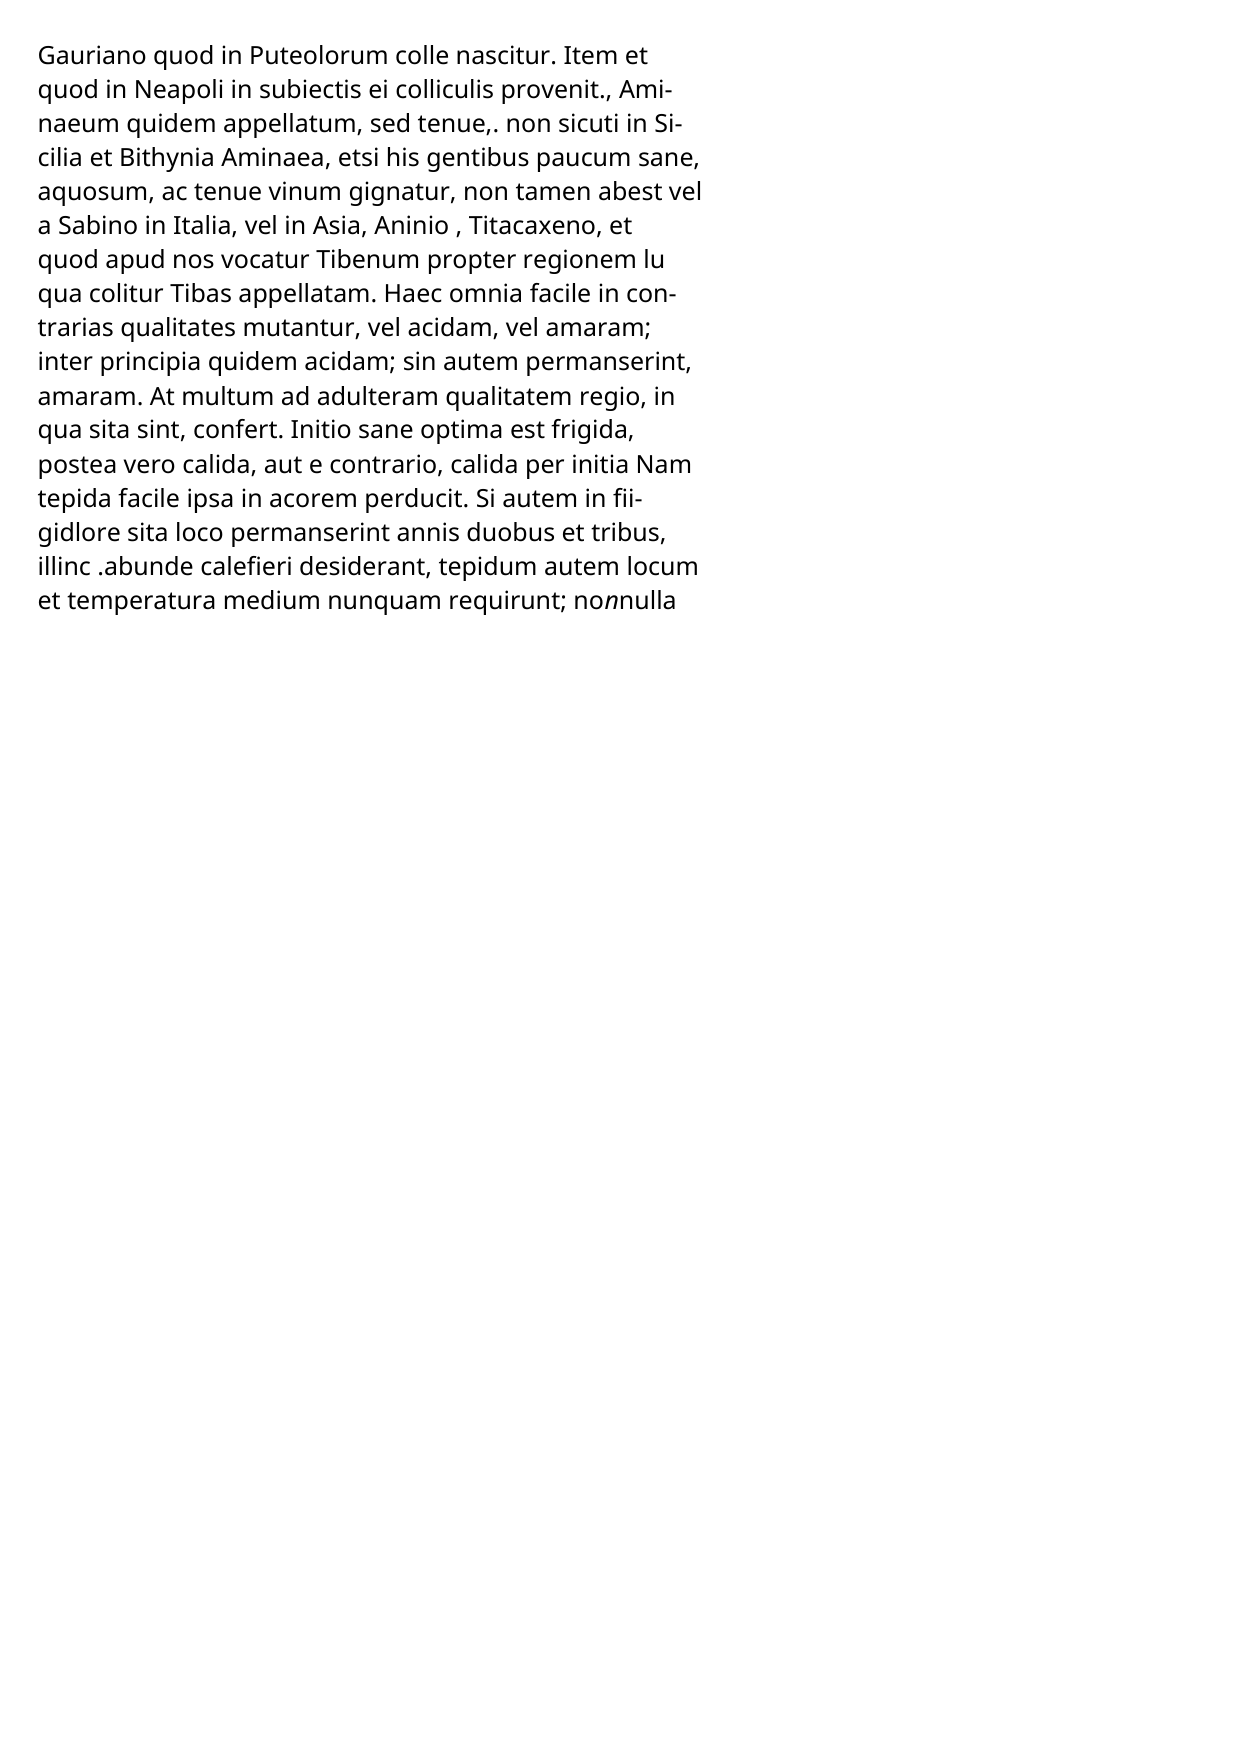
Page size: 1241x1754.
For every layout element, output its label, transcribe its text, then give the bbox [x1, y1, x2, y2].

text Gauriano quod in Puteolorum colle nascitur. Item et quod in Neapoli in subiectis ei colliculis provenit., Ami- naeum quidem appellatum, sed tenue,. non sicuti in Si- cilia et Bithynia Aminaea, etsi his gentibus paucum sane, aquosum, ac tenue vinum gignatur, non tamen abest vel a Sabino in Italia, vel in Asia, Aninio , Titacaxeno, et quod apud nos vocatur Tibenum propter regionem lu qua colitur Tibas appellatam. Haec omnia facile in con- trarias qualitates mutantur, vel acidam, vel amaram; inter principia quidem acidam; sin autem permanserint, amaram. At multum ad adulteram qualitatem regio, in qua sita sint, confert. Initio sane optima est frigida, postea vero calida, aut e contrario, calida per initia Nam tepida facile ipsa in acorem perducit. Si autem in fii- gidlore sita loco permanserint annis duobus et tribus, illinc .abunde calefieri desiderant, tepidum autem locum et temperatura medium nunquam requirunt; nonnulla [37, 37, 1203, 617]
